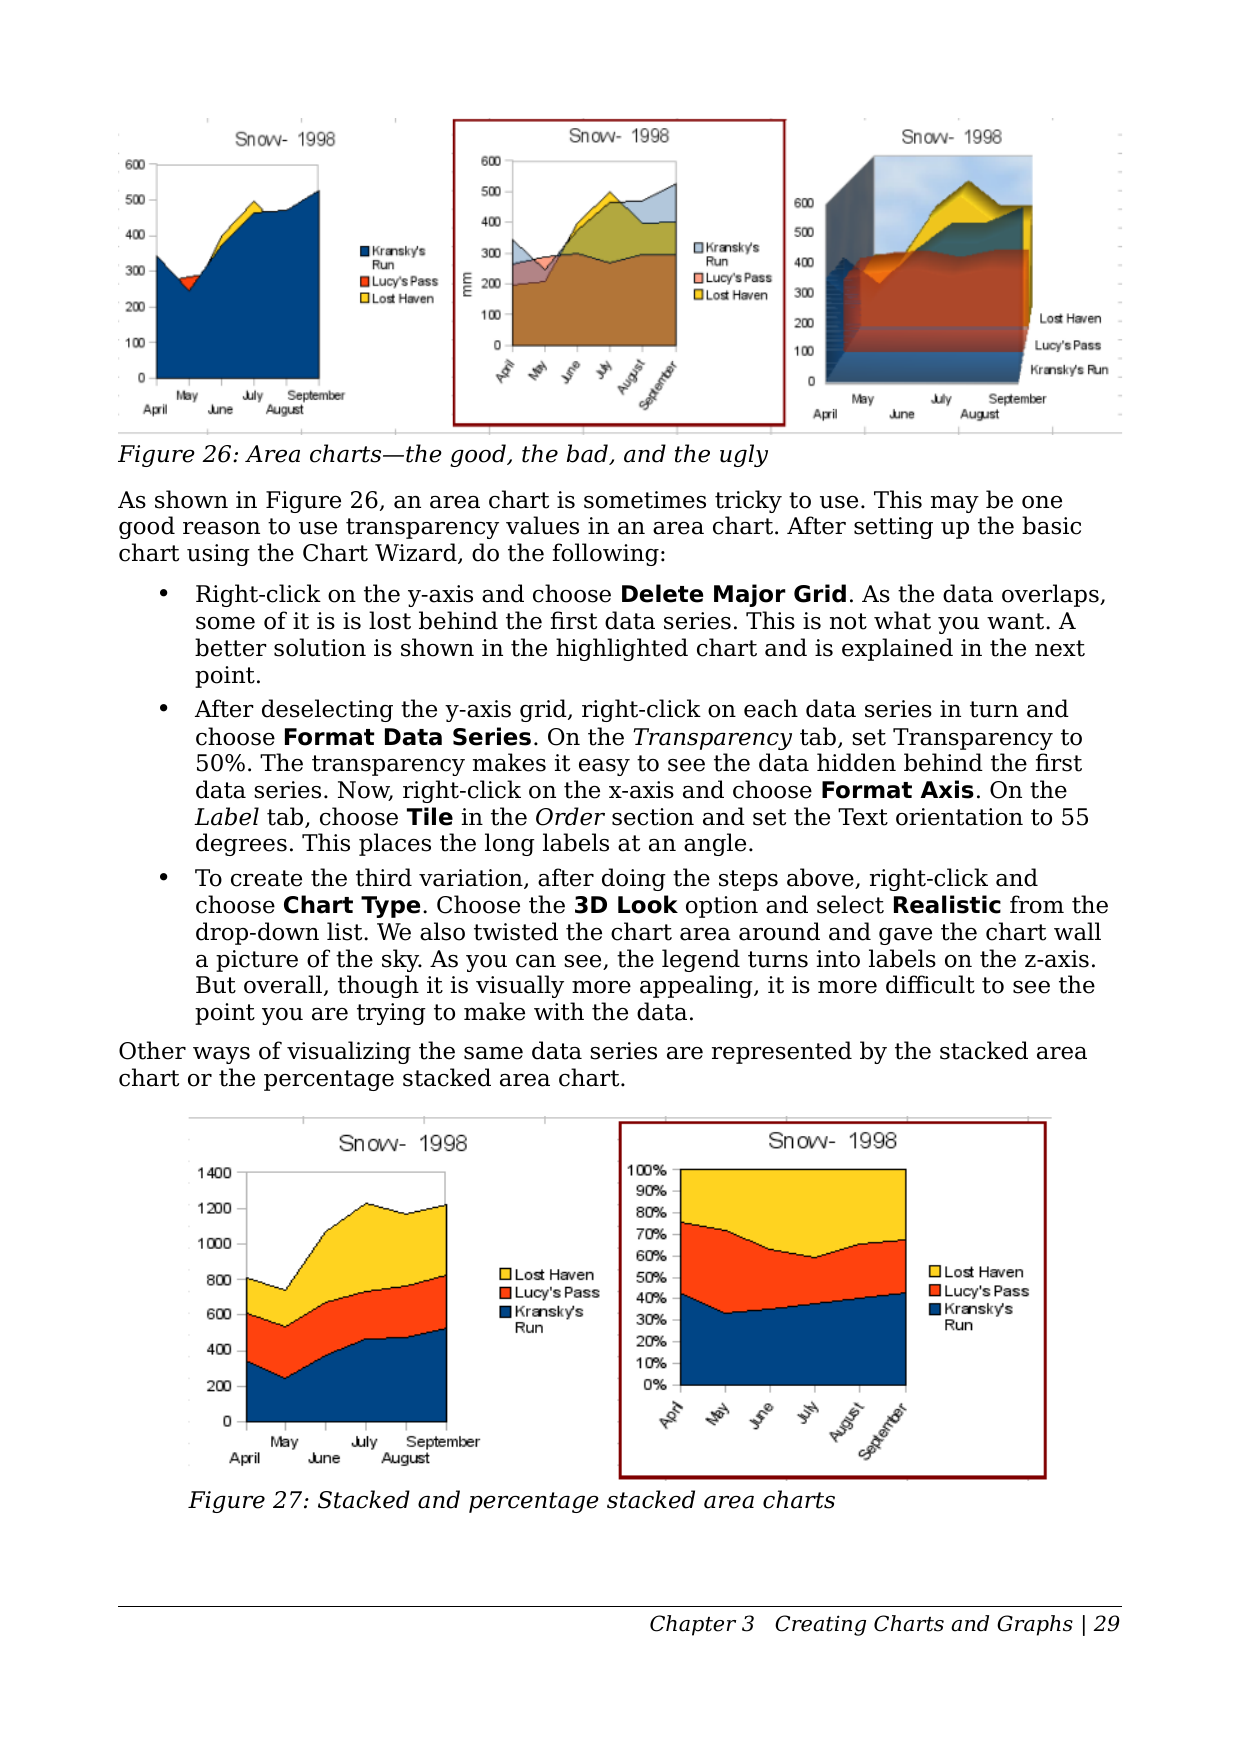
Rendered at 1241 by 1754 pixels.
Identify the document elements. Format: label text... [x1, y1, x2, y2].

text Figure 27: Stacked and percentage stacked area charts [188, 1487, 1052, 1514]
list After deselecting the y-axis grid, right-click on each data series in turn and choose Format Data Series. On the Transparency tab, set Transparency to 50%. The transparency makes it easy to see the data hidden behind the first data series. Now, right-click on the x-axis and choose Format Axis. On the Label tab, choose Tile in the Order section and set the Text orientation to 55 degrees. This places the long labels at an angle. [156, 695, 1122, 857]
picture [118, 118, 1123, 435]
text As shown in Figure 26, an area chart is sometimes tricky to use. This may be one good reason to use transparency values in an area chart. After setting up the basic chart using the Chart Wizard, do the following: [118, 487, 1122, 567]
text Figure 26: Area charts—the good, the bad, and the ugly [118, 441, 1122, 468]
text Other ways of visualizing the same data series are represented by the stacked area chart or the percentage stacked area chart. [118, 1038, 1122, 1092]
picture [188, 1116, 1052, 1481]
list To create the third variation, after doing the steps above, right-click and choose Chart Type. Choose the 3D Look option and select Realistic from the drop-down list. We also twisted the chart area around and gave the chart wall a picture of the sky. As you can see, the legend turns into labels on the z-axis. But overall, though it is visually more appealing, it is more difficult to see the point you are trying to make with the data. [156, 863, 1122, 1026]
list Right-click on the y-axis and choose Delete Major Grid. As the data overlaps, some of it is is lost behind the first data series. This is not what you want. A better solution is shown in the highlighted chart and is explained in the next point. [156, 579, 1122, 688]
